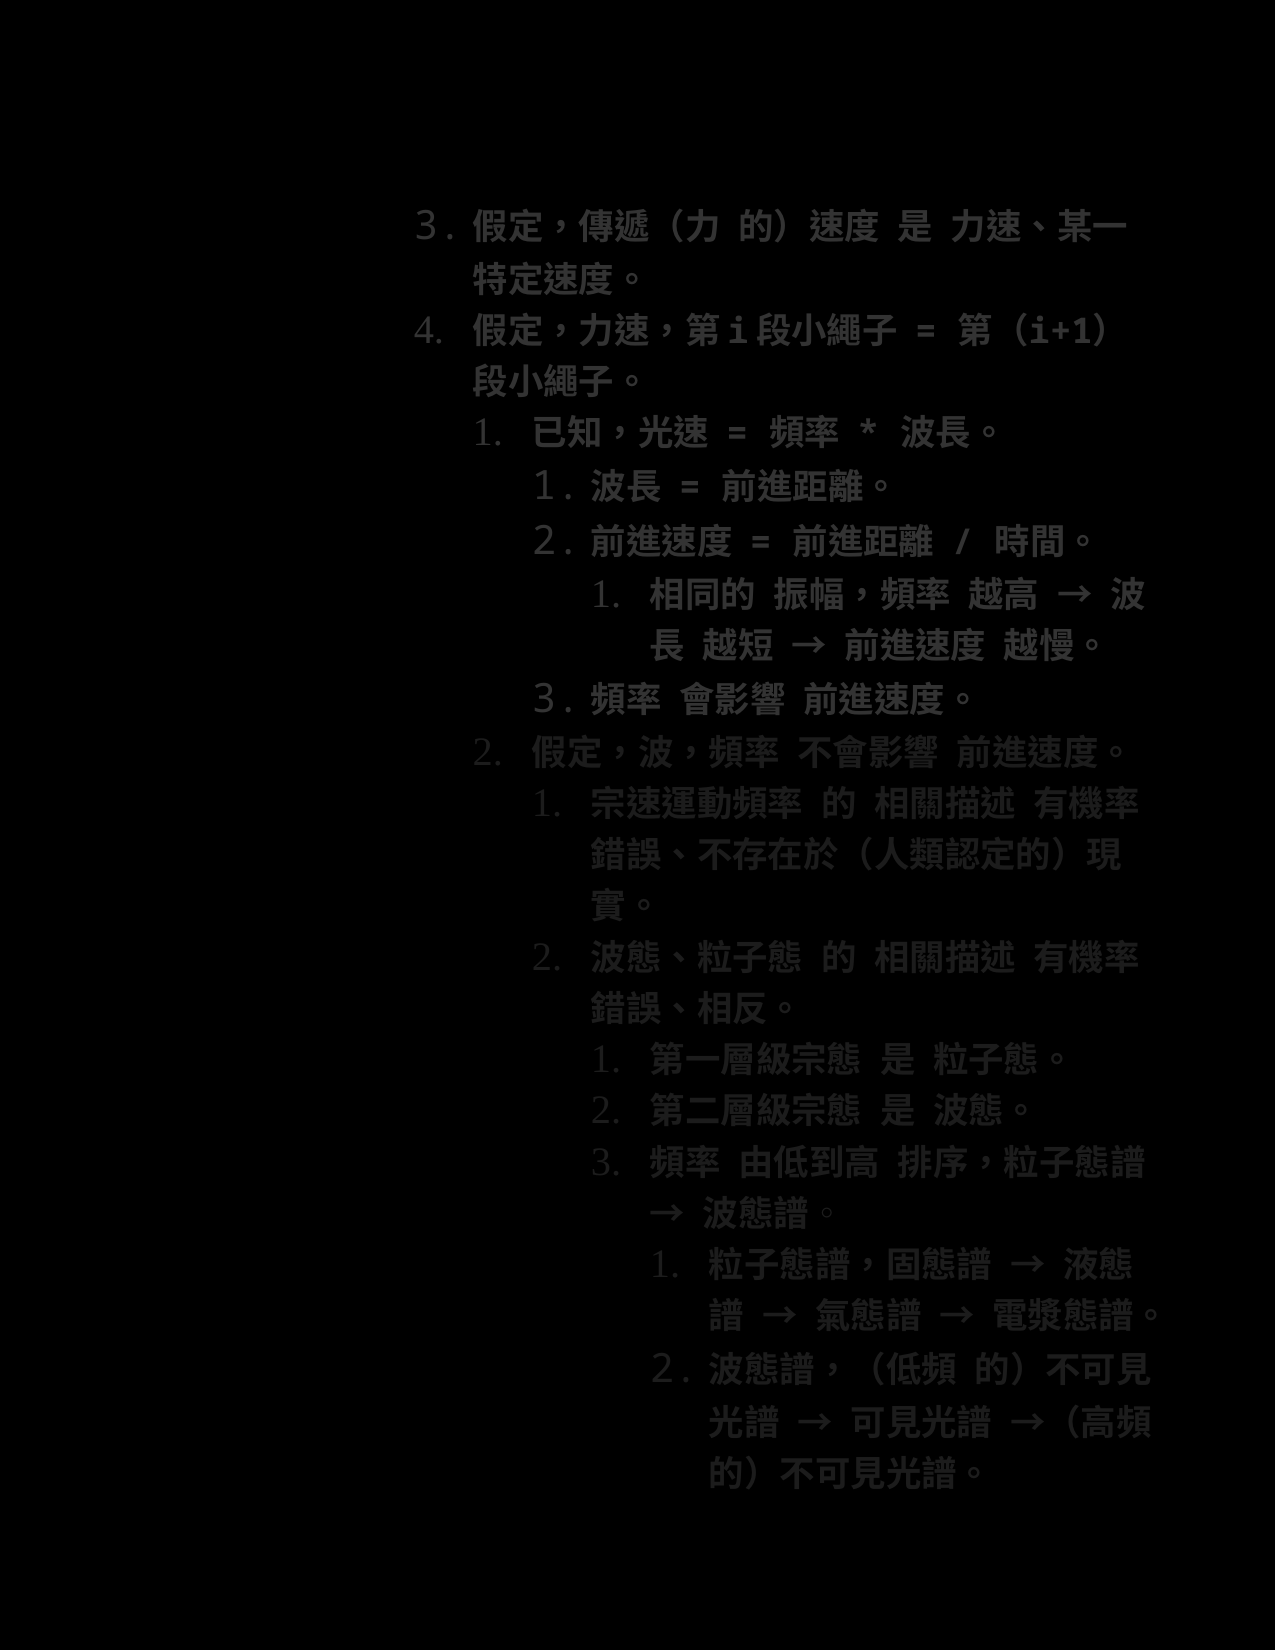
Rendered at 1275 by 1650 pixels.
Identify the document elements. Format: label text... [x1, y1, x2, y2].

list 假定，傳遞（力 的）速度 是 力速、某一特定速度。 [413, 196, 1157, 302]
list 已知，光速 = 頻率 * 波長。 [472, 405, 1157, 456]
list 第一層級宗態 是 粒子態。 [591, 1031, 1157, 1083]
list 粒子態譜，固態譜 → 液態譜 → 氣態譜 → 電漿態譜。 [649, 1236, 1157, 1339]
list 頻率 會影響 前進速度。 [532, 669, 1157, 724]
list 第二層級宗態 是 波態。 [591, 1083, 1157, 1134]
list 前進速度 = 前進距離 / 時間。 [532, 511, 1157, 566]
list 波態、粒子態 的 相關描述 有機率 錯誤、相反。 [532, 929, 1157, 1031]
list 假定，波，頻率 不會影響 前進速度。 [472, 724, 1157, 775]
list 頻率 由低到高 排序，粒子態譜 → 波態譜。 [591, 1134, 1157, 1236]
list 宗速運動頻率 的 相關描述 有機率 錯誤、不存在於（人類認定的）現實。 [532, 775, 1157, 929]
list 波態譜，（低頻 的）不可見光譜 → 可見光譜 →（高頻 的）不可見光譜。 [649, 1339, 1157, 1497]
list 波長 = 前進距離。 [532, 456, 1157, 511]
list 相同的 振幅，頻率 越高 → 波長 越短 → 前進速度 越慢。 [591, 566, 1157, 669]
list 假定，力速，第i段小繩子 = 第（i+1）段小繩子。 [413, 302, 1157, 405]
